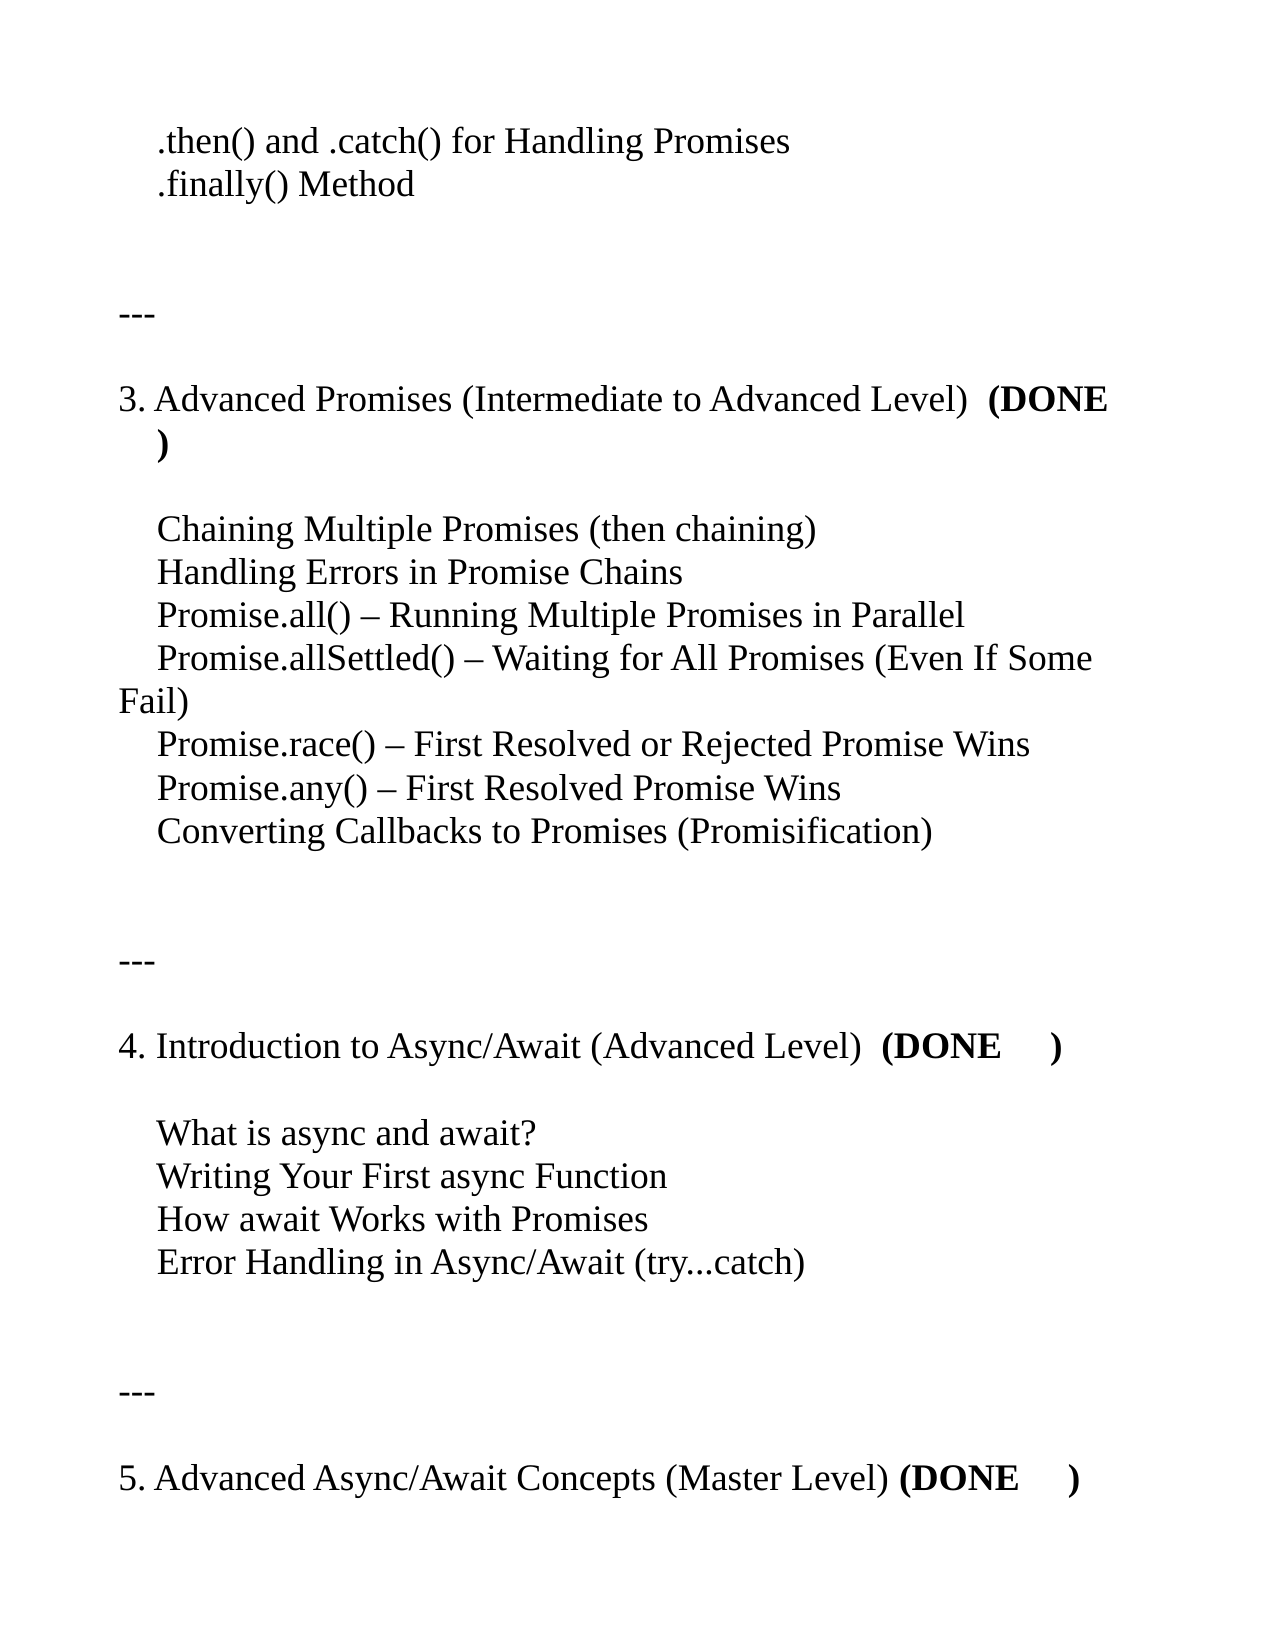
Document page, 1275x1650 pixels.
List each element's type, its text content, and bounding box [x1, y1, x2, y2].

text 5. Advanced Async/Await Concepts (Master Level) (DONE ✅ ) [118, 1455, 1157, 1498]
text ✅ Writing Your First async Function [118, 1153, 1157, 1196]
text 3. Advanced Promises (Intermediate to Advanced Level) (DONE ✅ ) [118, 377, 1157, 463]
text ✅ Chaining Multiple Promises (then chaining) [118, 506, 1157, 549]
text ✅ .finally() Method [118, 161, 1157, 204]
text ✅ Handling Errors in Promise Chains [118, 549, 1157, 592]
text 4. Introduction to Async/Await (Advanced Level) (DONE ✅ ) [118, 1024, 1157, 1067]
text ✅ How await Works with Promises [118, 1196, 1157, 1239]
text ✅ Promise.allSettled() – Waiting for All Promises (Even If Some Fail) [118, 636, 1157, 722]
text ✅ .then() and .catch() for Handling Promises [118, 118, 1157, 161]
text --- [118, 937, 1157, 981]
text ✅ Promise.all() – Running Multiple Promises in Parallel [118, 592, 1157, 636]
text --- [118, 291, 1157, 334]
text ✅ Promise.any() – First Resolved Promise Wins [118, 765, 1157, 808]
text ✅ Converting Callbacks to Promises (Promisification) [118, 808, 1157, 851]
text ✅ Error Handling in Async/Await (try...catch) [118, 1239, 1157, 1282]
text --- [118, 1369, 1157, 1412]
text ✅ What is async and await? [118, 1110, 1157, 1153]
text ✅ Promise.race() – First Resolved or Rejected Promise Wins [118, 722, 1157, 765]
